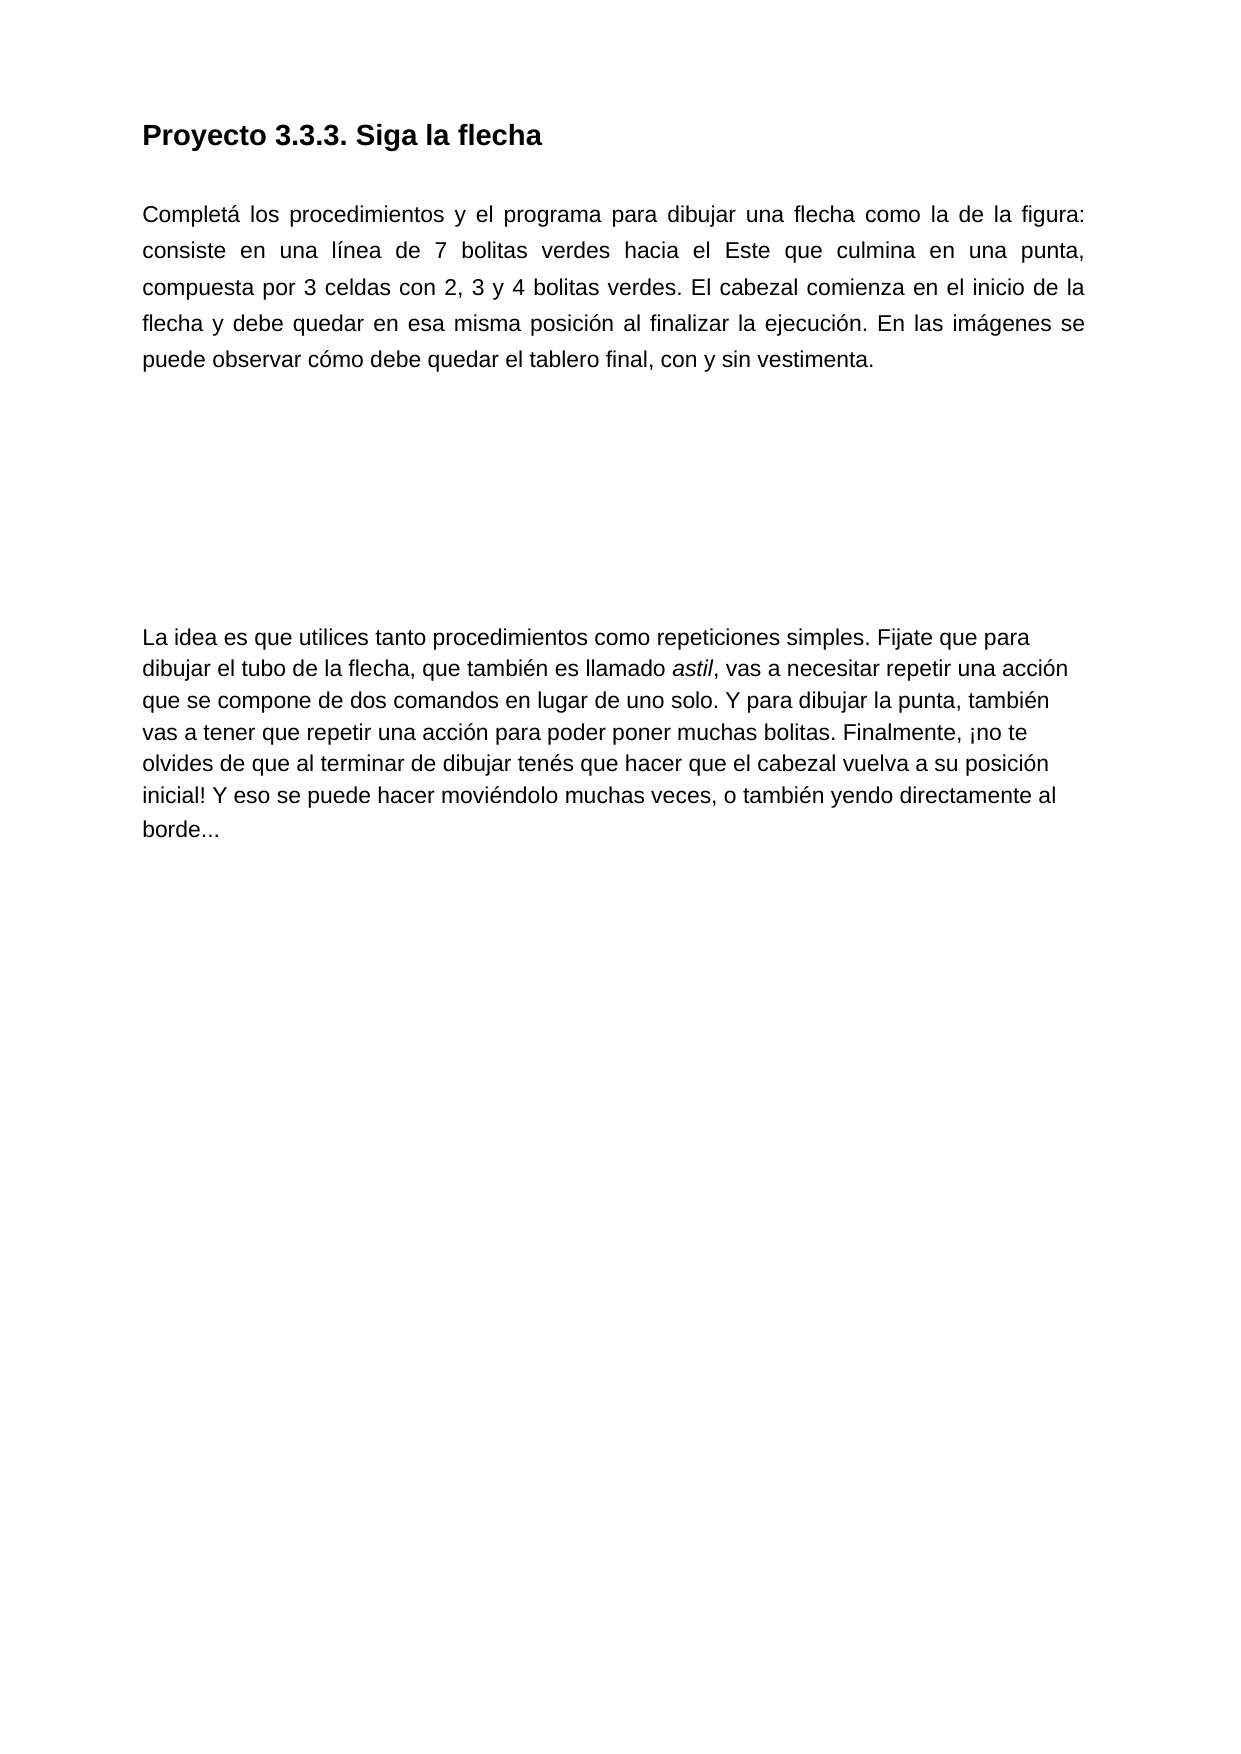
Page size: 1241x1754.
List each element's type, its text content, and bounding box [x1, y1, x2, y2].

text Completá los procedimientos y el programa para dibujar una flecha como la de la figura: consiste en una línea de 7 bolitas verdes hacia el Este que culmina en una punta, compuesta por 3 celdas con 2, 3 y 4 bolitas verdes. El cabezal comienza en el inicio de la flecha y debe quedar en esa misma posición al finalizar la ejecución. En las imágenes se puede observar cómo debe quedar el tablero final, con y sin vestimenta. [142, 201, 1087, 372]
text La idea es que utilices tanto procedimientos como repeticiones simples. Fijate que para dibujar el tubo de la flecha, que también es llamado astil, vas a necesitar repetir una acción que se compone de dos comandos en lugar de uno solo. Y para dibujar la punta, también vas a tener que repetir una acción para poder poner muchas bolitas. Finalmente, ¡no te olvides de que al terminar de dibujar tenés que hacer que el cabezal vuelva a su posición inicial! Y eso se puede hacer moviéndolo muchas veces, o también yendo directamente al borde... [142, 624, 1087, 842]
text Proyecto 3.3.3. Siga la flecha [142, 118, 1087, 152]
